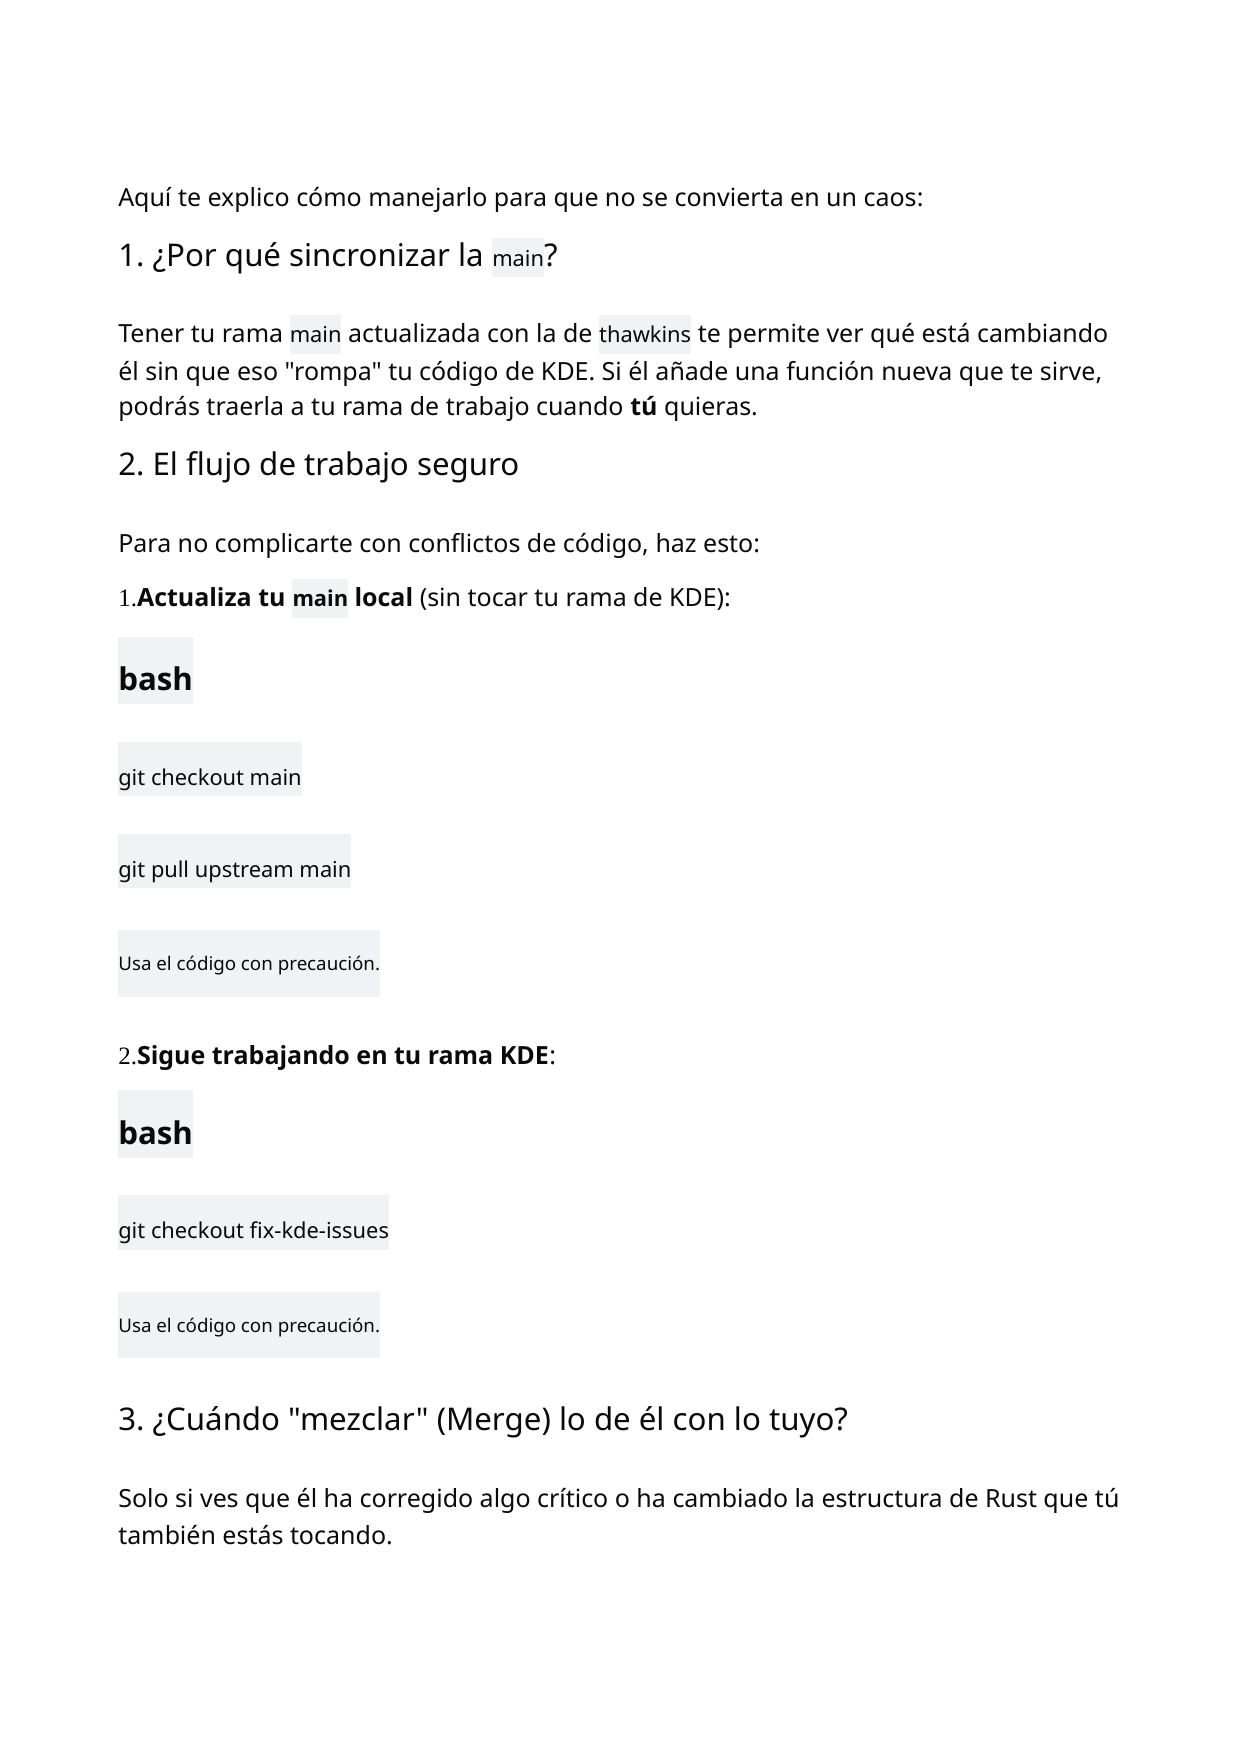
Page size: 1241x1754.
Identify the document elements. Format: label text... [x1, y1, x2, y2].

list git checkout fix-kde-issues [118, 1195, 1122, 1250]
list bash [118, 1090, 1122, 1158]
text Para no complicarte con conflictos de código, haz esto: [118, 522, 1122, 560]
list git pull upstream main [118, 834, 1122, 888]
list bash [118, 637, 1122, 704]
text 1. ¿Por qué sincronizar la main? [118, 233, 1122, 277]
list Usa el código con precaución. [118, 930, 1122, 997]
text Tener tu rama main actualizada con la de thawkins te permite ver qué está cambiando él sin que eso "rompa" tu código de KDE. Si él añade una función nueva que te sirve, podrás traerla a tu rama de trabajo cuando tú quieras. [118, 314, 1122, 422]
text Aquí te explico cómo manejarlo para que no se convierta en un caos: [118, 176, 1122, 214]
text 3. ¿Cuándo "mezclar" (Merge) lo de él con lo tuyo? [118, 1396, 1122, 1439]
text Solo si ves que él ha corregido algo crítico o ha cambiado la estructura de Rust que tú también estás tocando. [118, 1477, 1122, 1552]
list Actualiza tu main local (sin tocar tu rama de KDE): [118, 579, 1122, 618]
list git checkout main [118, 742, 1122, 796]
list Sigue trabajando en tu rama KDE: [118, 1034, 1122, 1072]
list Usa el código con precaución. [118, 1292, 1122, 1358]
text 2. El flujo de trabajo seguro [118, 441, 1122, 485]
